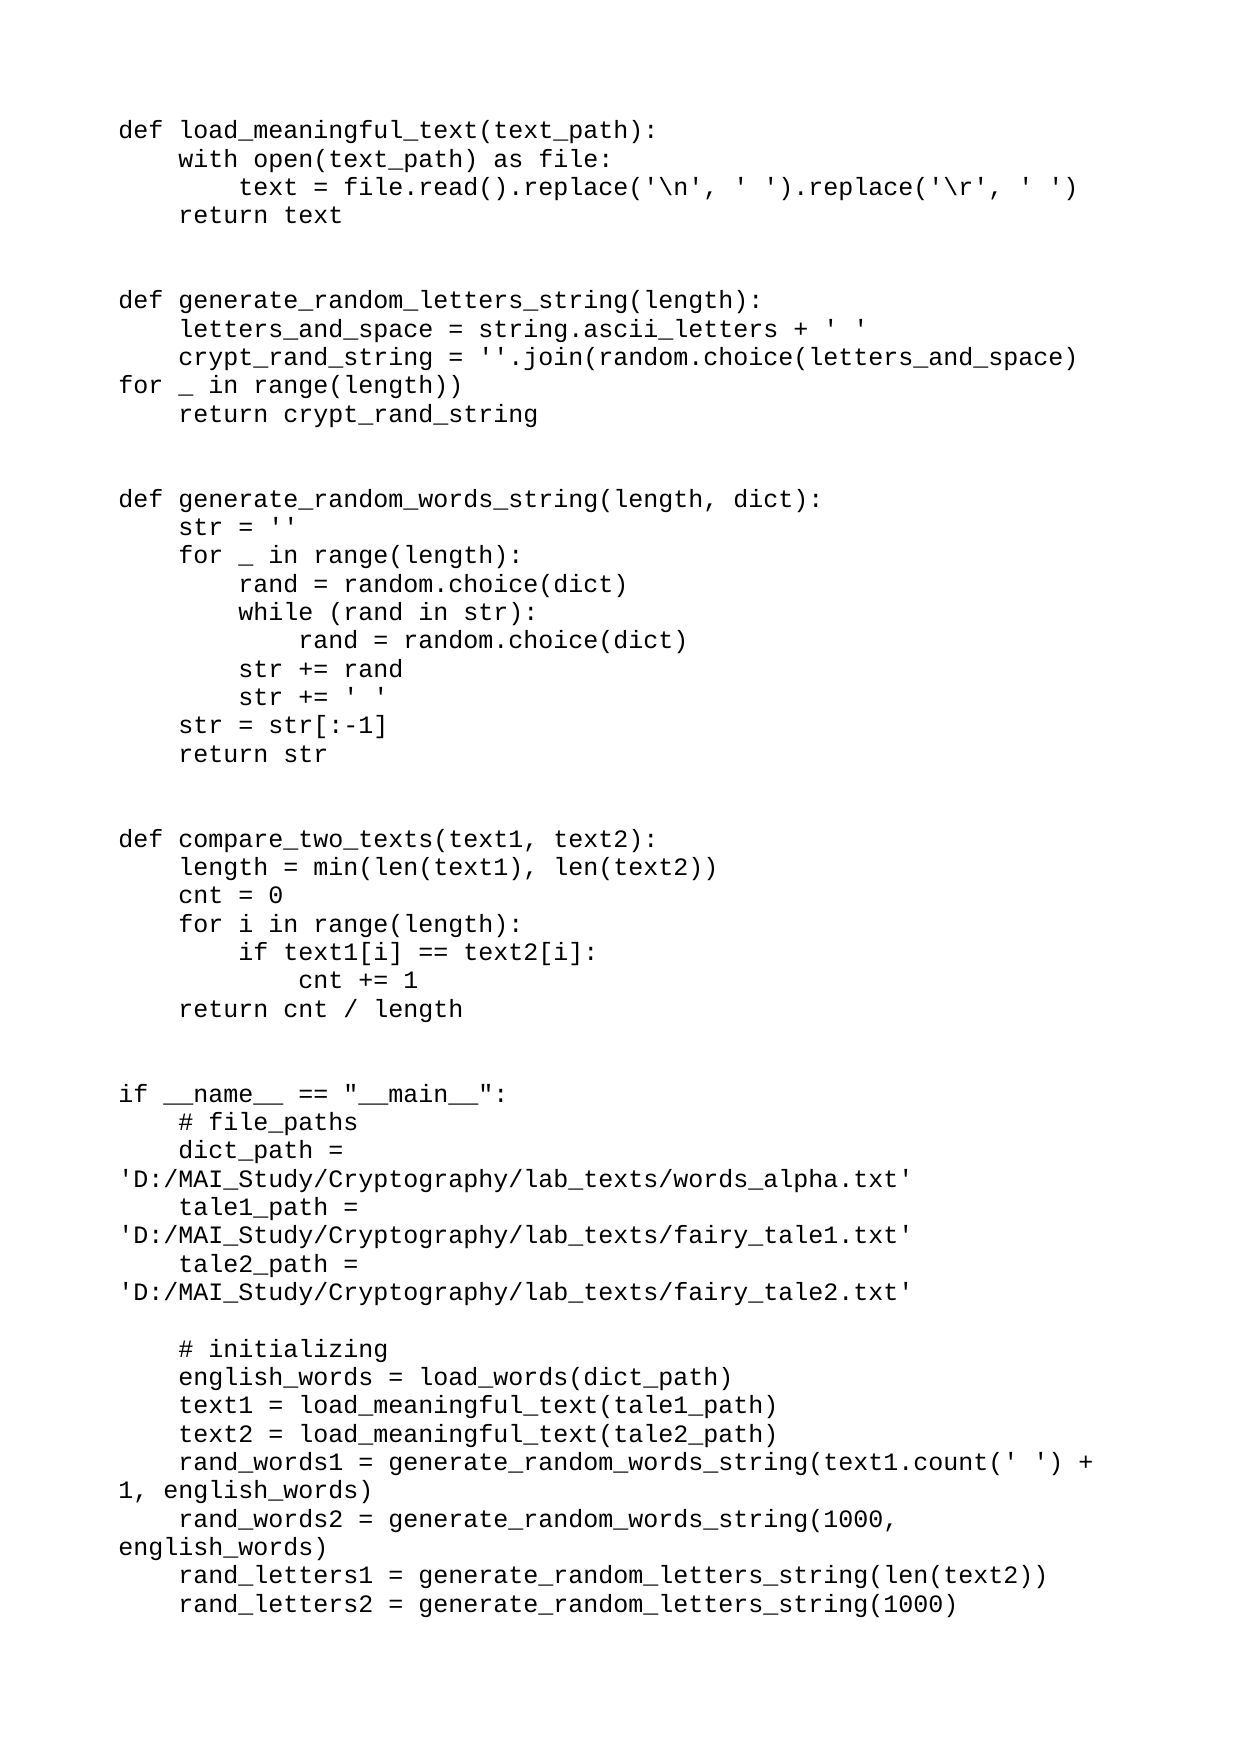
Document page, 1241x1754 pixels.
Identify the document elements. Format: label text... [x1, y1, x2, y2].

text length = min(len(text1), len(text2)) [118, 855, 1122, 883]
text crypt_rand_string = ''.join(random.choice(letters_and_space) for _ in range(length)) [118, 345, 1122, 401]
text cnt = 0 [118, 883, 1122, 911]
text text = file.read().replace('\n', ' ').replace('\r', ' ') [118, 175, 1122, 203]
text if __name__ == "__main__": [118, 1081, 1122, 1110]
text str = str[:-1] [118, 713, 1122, 741]
text dict_path = 'D:/MAI_Study/Cryptography/lab_texts/words_alpha.txt' [118, 1138, 1122, 1195]
text cnt += 1 [118, 968, 1122, 996]
text tale1_path = 'D:/MAI_Study/Cryptography/lab_texts/fairy_tale1.txt' [118, 1195, 1122, 1251]
text # initializing [118, 1336, 1122, 1365]
text rand_words2 = generate_random_words_string(1000, english_words) [118, 1506, 1122, 1563]
text if text1[i] == text2[i]: [118, 940, 1122, 968]
text for i in range(length): [118, 911, 1122, 940]
text rand = random.choice(dict) [118, 628, 1122, 656]
text return crypt_rand_string [118, 401, 1122, 430]
text def load_meaningful_text(text_path): [118, 118, 1122, 146]
text rand = random.choice(dict) [118, 571, 1122, 600]
text letters_and_space = string.ascii_letters + ' ' [118, 316, 1122, 345]
text for _ in range(length): [118, 543, 1122, 571]
text rand_words1 = generate_random_words_string(text1.count(' ') + 1, english_words) [118, 1450, 1122, 1506]
text rand_letters1 = generate_random_letters_string(len(text2)) [118, 1563, 1122, 1591]
text return cnt / length [118, 996, 1122, 1025]
text str += rand [118, 656, 1122, 685]
text with open(text_path) as file: [118, 146, 1122, 175]
text def generate_random_words_string(length, dict): [118, 486, 1122, 515]
text while (rand in str): [118, 600, 1122, 628]
text return text [118, 203, 1122, 231]
text text1 = load_meaningful_text(tale1_path) [118, 1393, 1122, 1421]
text english_words = load_words(dict_path) [118, 1365, 1122, 1393]
text text2 = load_meaningful_text(tale2_path) [118, 1421, 1122, 1450]
text def compare_two_texts(text1, text2): [118, 826, 1122, 855]
text # file_paths [118, 1110, 1122, 1138]
text rand_letters2 = generate_random_letters_string(1000) [118, 1591, 1122, 1620]
text def generate_random_letters_string(length): [118, 288, 1122, 316]
text str += ' ' [118, 685, 1122, 713]
text return str [118, 741, 1122, 770]
text tale2_path = 'D:/MAI_Study/Cryptography/lab_texts/fairy_tale2.txt' [118, 1251, 1122, 1308]
text str = '' [118, 515, 1122, 543]
